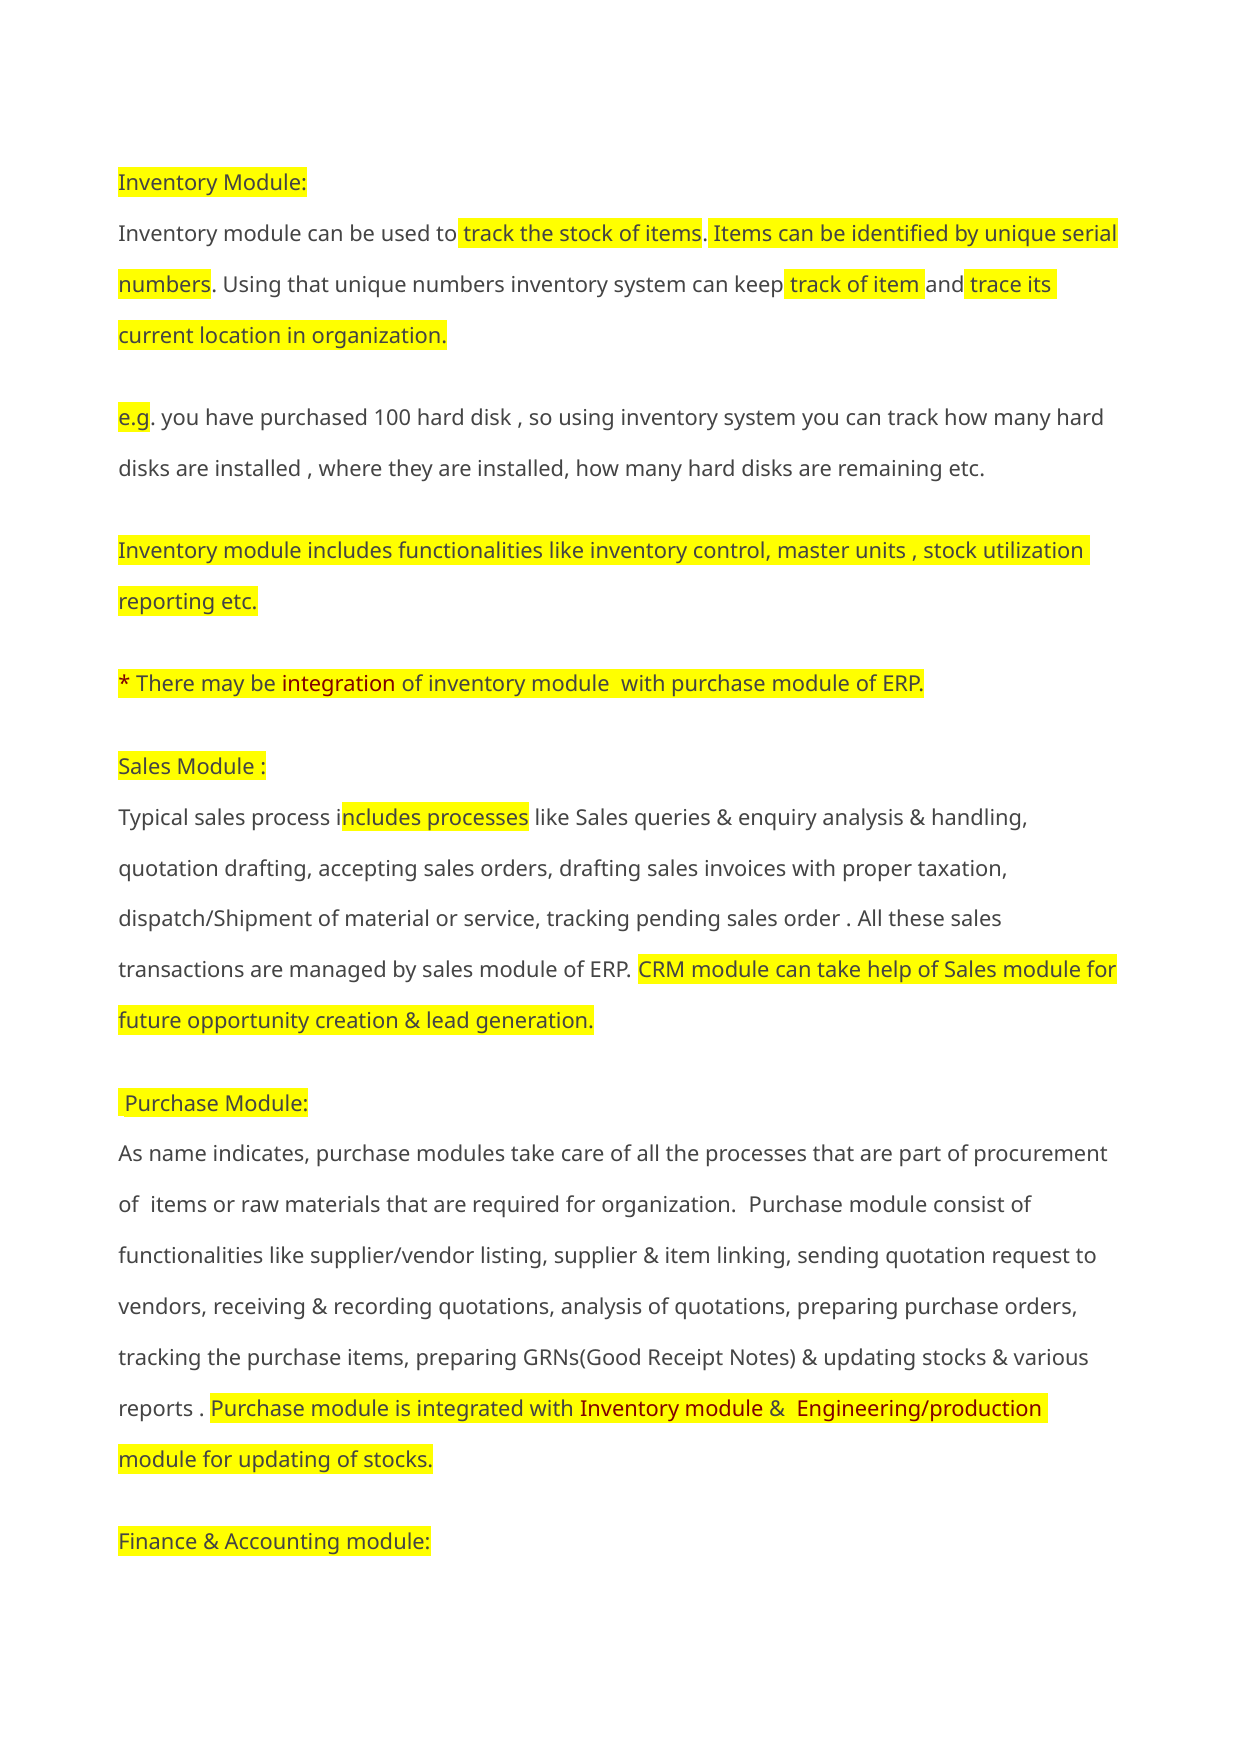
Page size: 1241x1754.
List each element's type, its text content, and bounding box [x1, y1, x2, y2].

text As name indicates, purchase modules take care of all the processes that are part of procurement of items or raw materials that are required for organization. Purchase module consist of functionalities like supplier/vendor listing, supplier & item linking, sending quotation request to vendors, receiving & recording quotations, analysis of quotations, preparing purchase orders, tracking the purchase items, preparing GRNs(Good Receipt Notes) & updating stocks & various reports . Purchase module is integrated with Inventory module & Engineering/production module for updating of stocks. [118, 1138, 1122, 1474]
text Inventory Module: [118, 167, 1122, 197]
text Purchase Module: [118, 1087, 1122, 1117]
text Inventory module can be used to track the stock of items. Items can be identified by unique serial numbers. Using that unique numbers inventory system can keep track of item and trace its current location in organization. [118, 218, 1122, 350]
text e.g. you have purchased 100 hard disk , so using inventory system you can track how many hard disks are installed , where they are installed, how many hard disks are remaining etc. [118, 402, 1122, 483]
text Sales Module : [118, 751, 1122, 780]
text Inventory module includes functionalities like inventory control, master units , stock utilization reporting etc. [118, 535, 1122, 616]
text Finance & Accounting module: [118, 1526, 1122, 1556]
text * There may be integration of inventory module with purchase module of ERP. [118, 668, 1122, 698]
text Typical sales process includes processes like Sales queries & enquiry analysis & handling, quotation drafting, accepting sales orders, drafting sales invoices with proper taxation, dispatch/Shipment of material or service, tracking pending sales order . All these sales transactions are managed by sales module of ERP. CRM module can take help of Sales module for future opportunity creation & lead generation. [118, 802, 1122, 1035]
